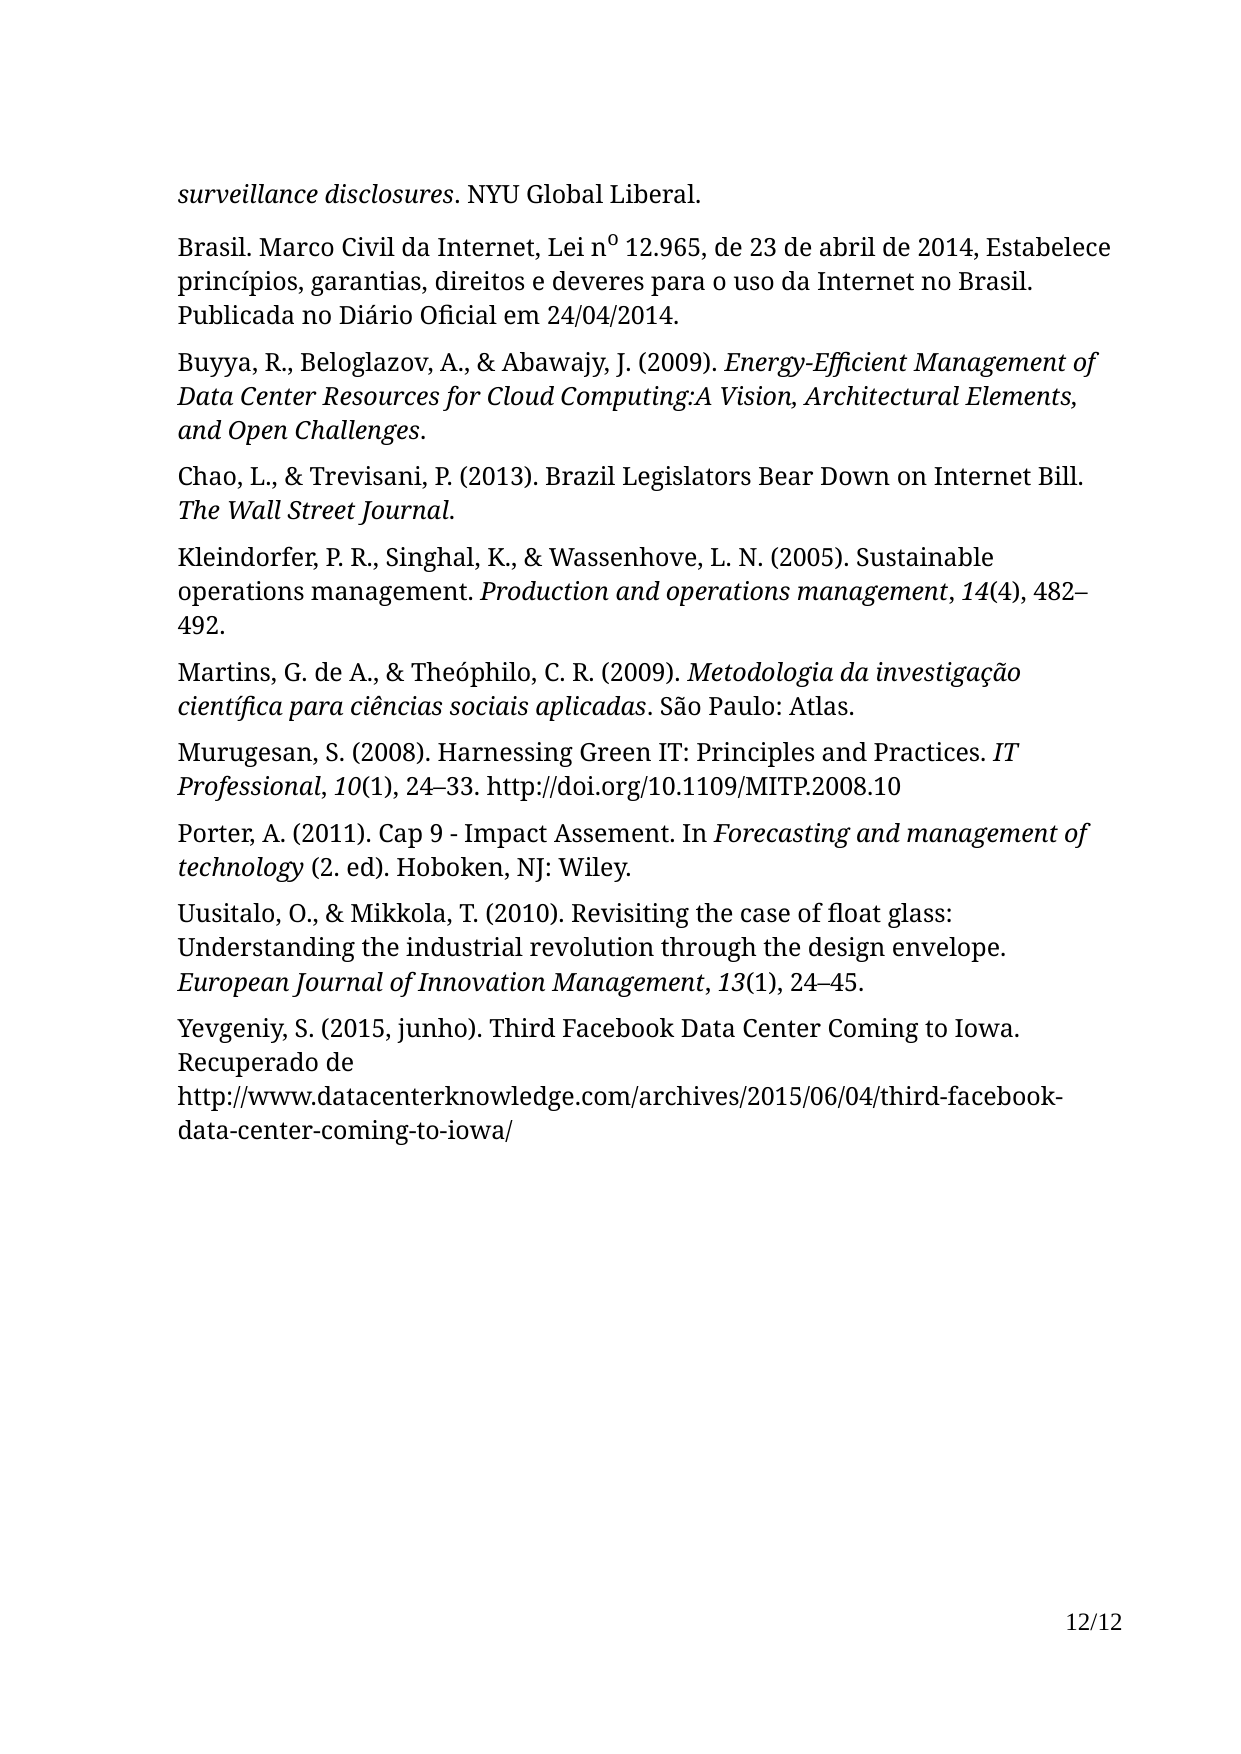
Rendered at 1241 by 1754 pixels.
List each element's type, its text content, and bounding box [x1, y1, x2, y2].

text Porter, A. (2011). Cap 9 - Impact Assement. In Forecasting and management of technology (2. ed). Hoboken, NJ: Wiley. [177, 815, 1122, 883]
text Uusitalo, O., & Mikkola, T. (2010). Revisiting the case of float glass: Understanding the industrial revolution through the design envelope. European Journal of Innovation Management, 13(1), 24–45. [177, 896, 1122, 998]
text surveillance disclosures. NYU Global Liberal. [177, 177, 1122, 211]
text Chao, L., & Trevisani, P. (2013). Brazil Legislators Bear Down on Internet Bill. The Wall Street Journal. [177, 459, 1122, 527]
text Murugesan, S. (2008). Harnessing Green IT: Principles and Practices. IT Professional, 10(1), 24–33. http://doi.org/10.1109/MITP.2008.10 [177, 735, 1122, 803]
text Brasil. Marco Civil da Internet, Lei no 12.965, de 23 de abril de 2014, Estabelece princípios, garantias, direitos e deveres para o uso da Internet no Brasil. Publicada no Diário Oficial em 24/04/2014. [177, 224, 1122, 332]
text Buyya, R., Beloglazov, A., & Abawajy, J. (2009). Energy-Efficient Management of Data Center Resources for Cloud Computing:A Vision, Architectural Elements, and Open Challenges. [177, 344, 1122, 446]
text Kleindorfer, P. R., Singhal, K., & Wassenhove, L. N. (2005). Sustainable operations management. Production and operations management, 14(4), 482–492. [177, 539, 1122, 642]
text Martins, G. de A., & Theóphilo, C. R. (2009). Metodologia da investigação científica para ciências sociais aplicadas. São Paulo: Atlas. [177, 654, 1122, 722]
text Yevgeniy, S. (2015, junho). Third Facebook Data Center Coming to Iowa. Recuperado de http://www.datacenterknowledge.com/archives/2015/06/04/third-facebook-data-center-coming-to-iowa/ [177, 1011, 1122, 1147]
